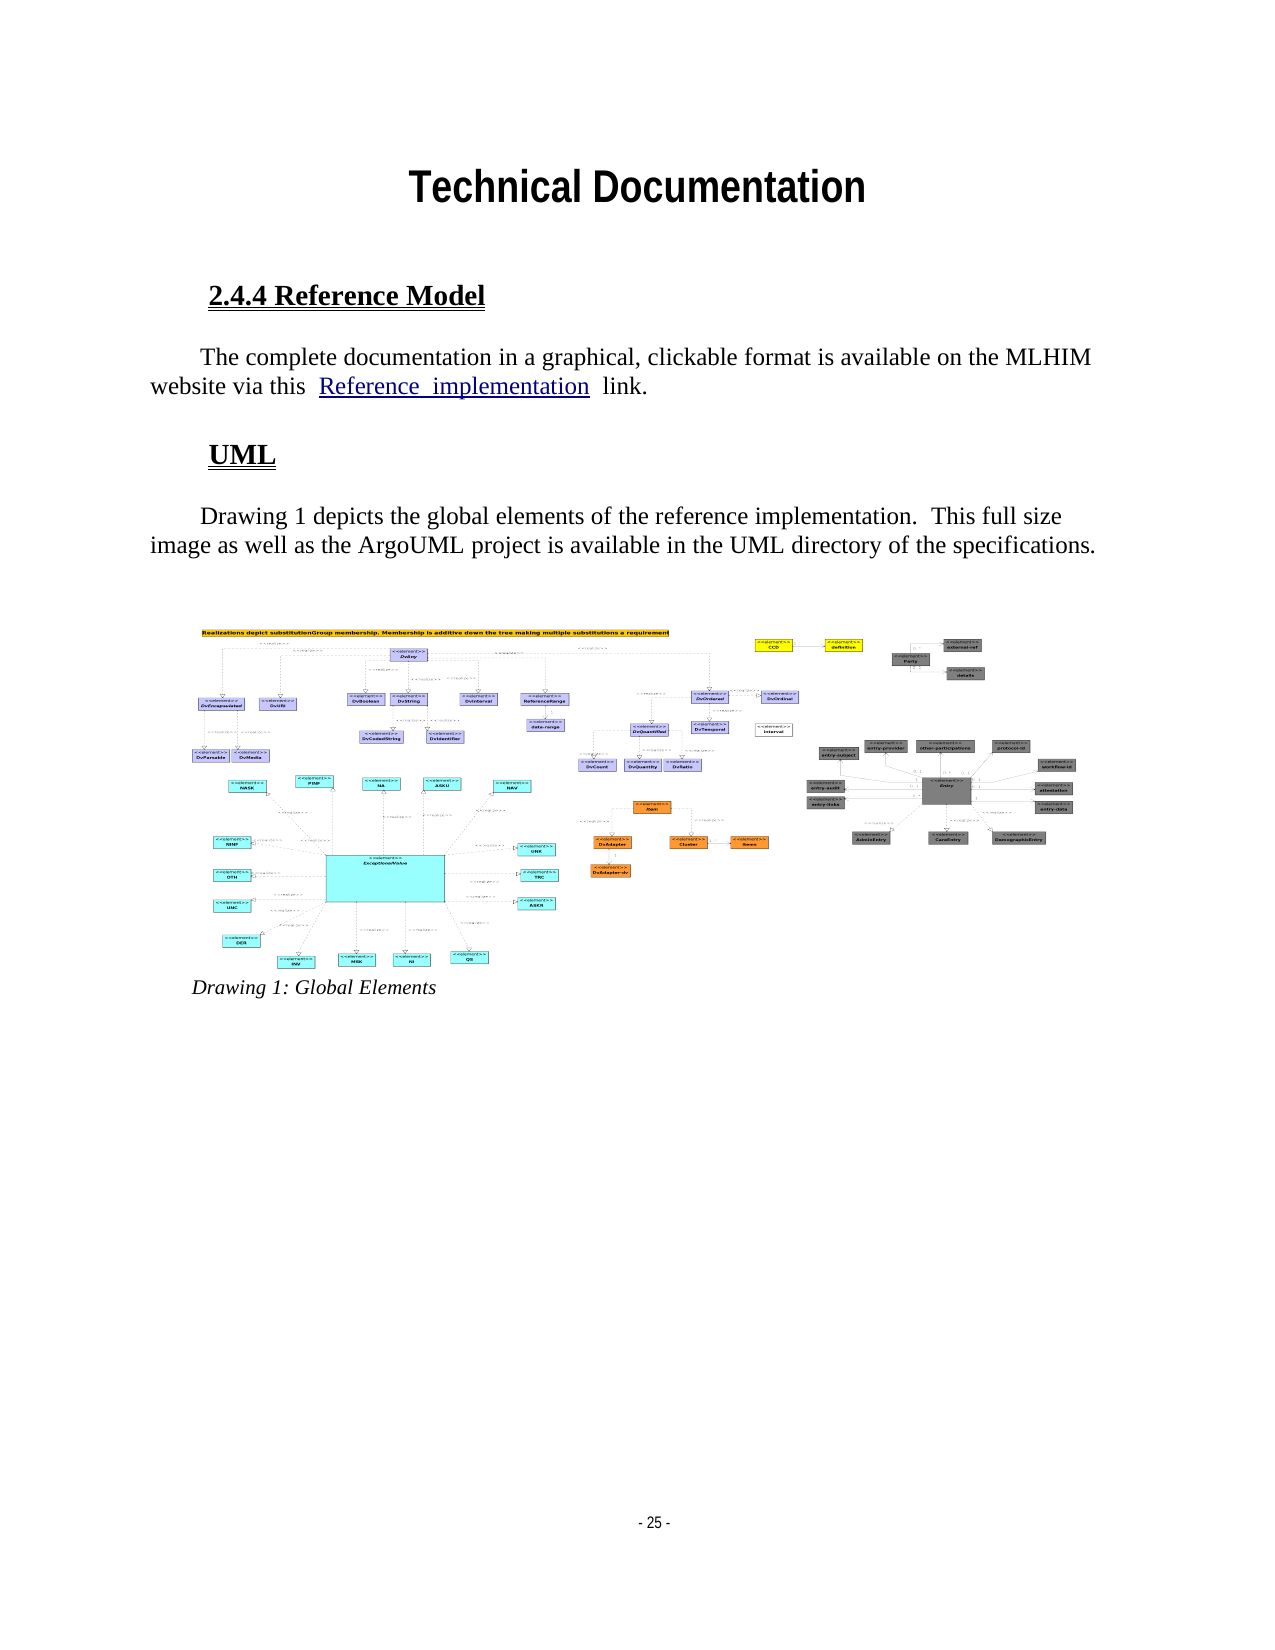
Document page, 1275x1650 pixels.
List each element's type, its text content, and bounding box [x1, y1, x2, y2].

text Drawing 1: Global Elements [150, 626, 1125, 998]
text The complete documentation in a graphical, clickable format is available on the MLHIM website via this Reference implementation link. [150, 342, 1125, 400]
picture [189, 626, 1087, 975]
subtitle 2.4.4 Reference Model [150, 278, 1125, 312]
text Drawing 1 depicts the global elements of the reference implementation. This full size image as well as the ArgoUML project is available in the UML directory of the specifications. [150, 501, 1125, 559]
subtitle UML [150, 438, 1125, 471]
